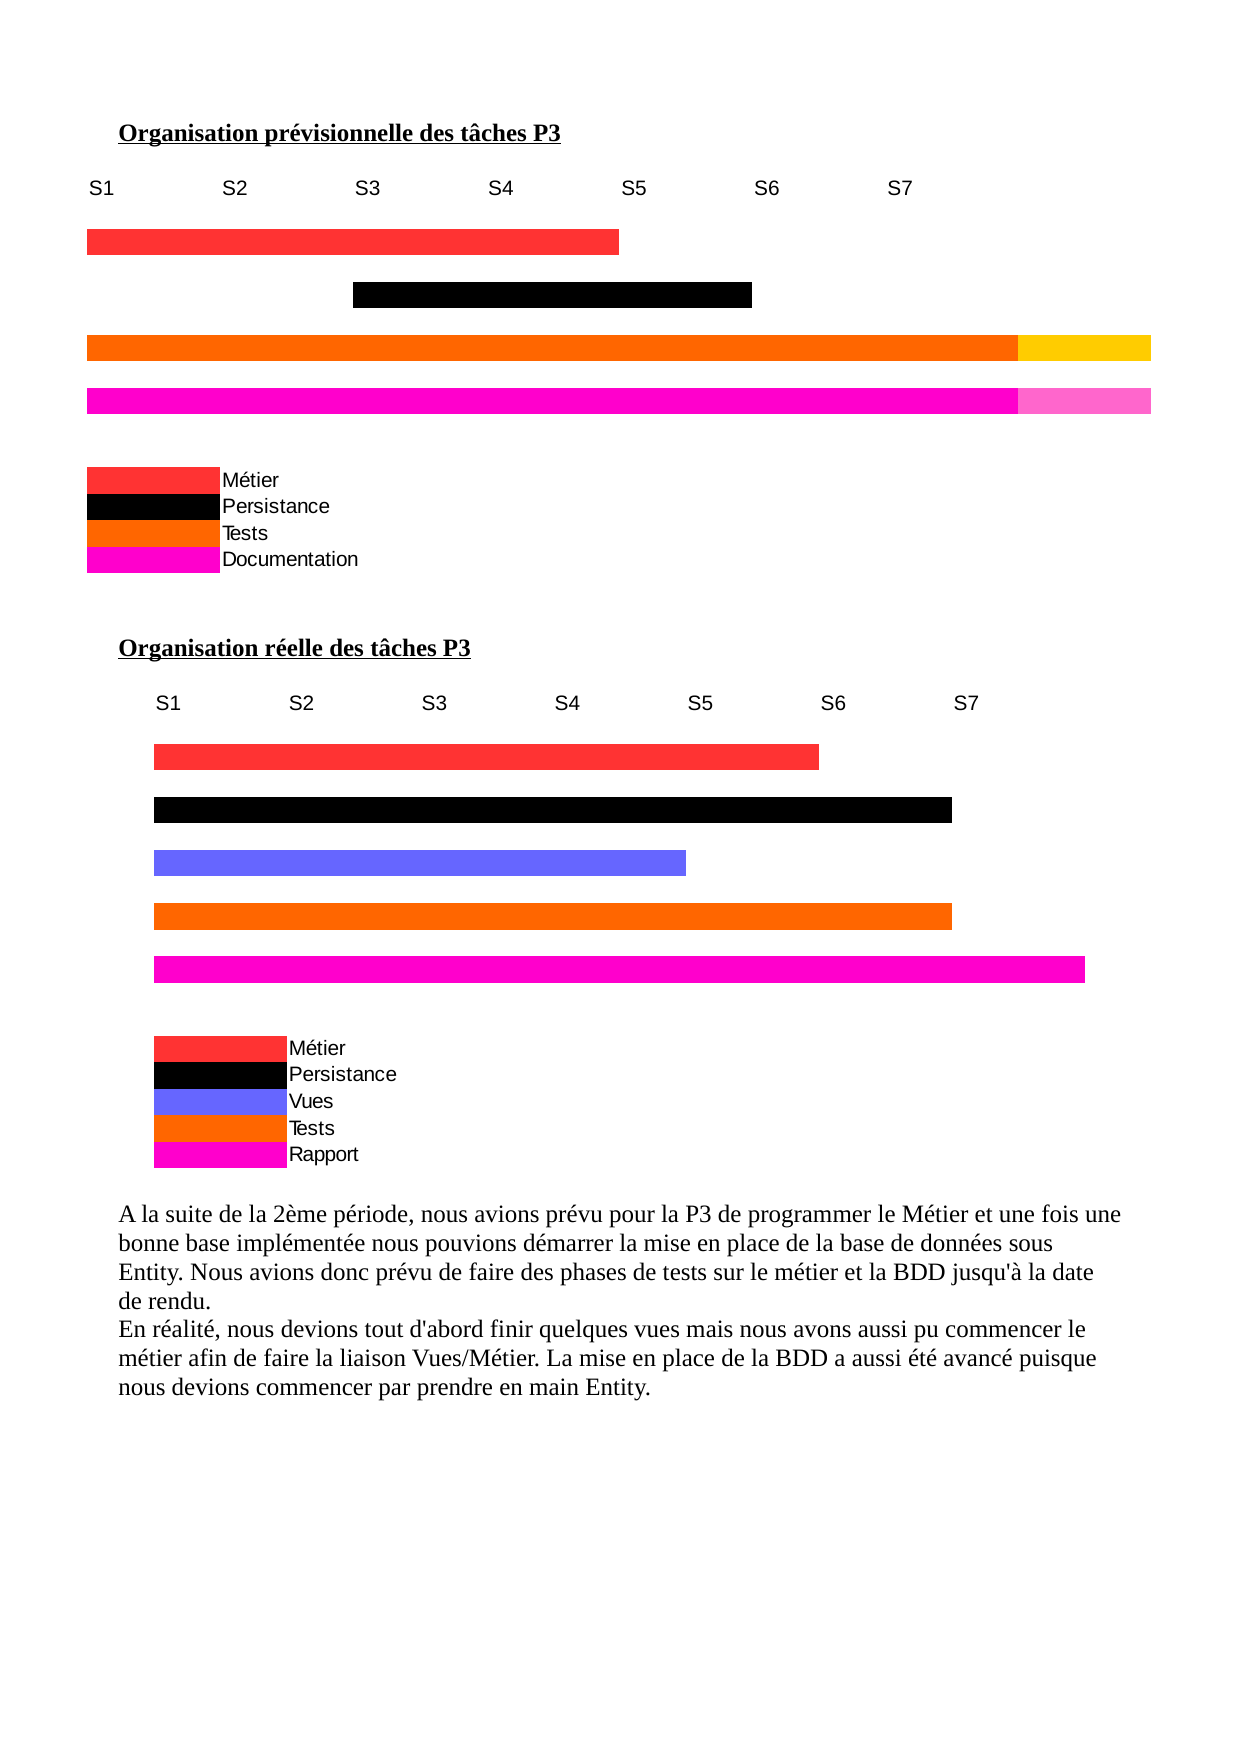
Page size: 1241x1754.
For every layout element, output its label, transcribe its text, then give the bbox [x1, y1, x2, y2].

text A la suite de la 2ème période, nous avions prévu pour la P3 de programmer le Métier et une fois une bonne base implémentée nous pouvions démarrer la mise en place de la base de données sous Entity. Nous avions donc prévu de faire des phases de tests sur le métier et la BDD jusqu'à la date de rendu. [118, 1199, 1122, 1314]
text Organisation réelle des tâches P3 [118, 633, 1122, 662]
text En réalité, nous devions tout d'abord finir quelques vues mais nous avons aussi pu commencer le métier afin de faire la liaison Vues/Métier. La mise en place de la BDD a aussi été avancé puisque nous devions commencer par prendre en main Entity. [118, 1314, 1122, 1401]
text Organisation prévisionnelle des tâches P3 [118, 118, 1122, 147]
